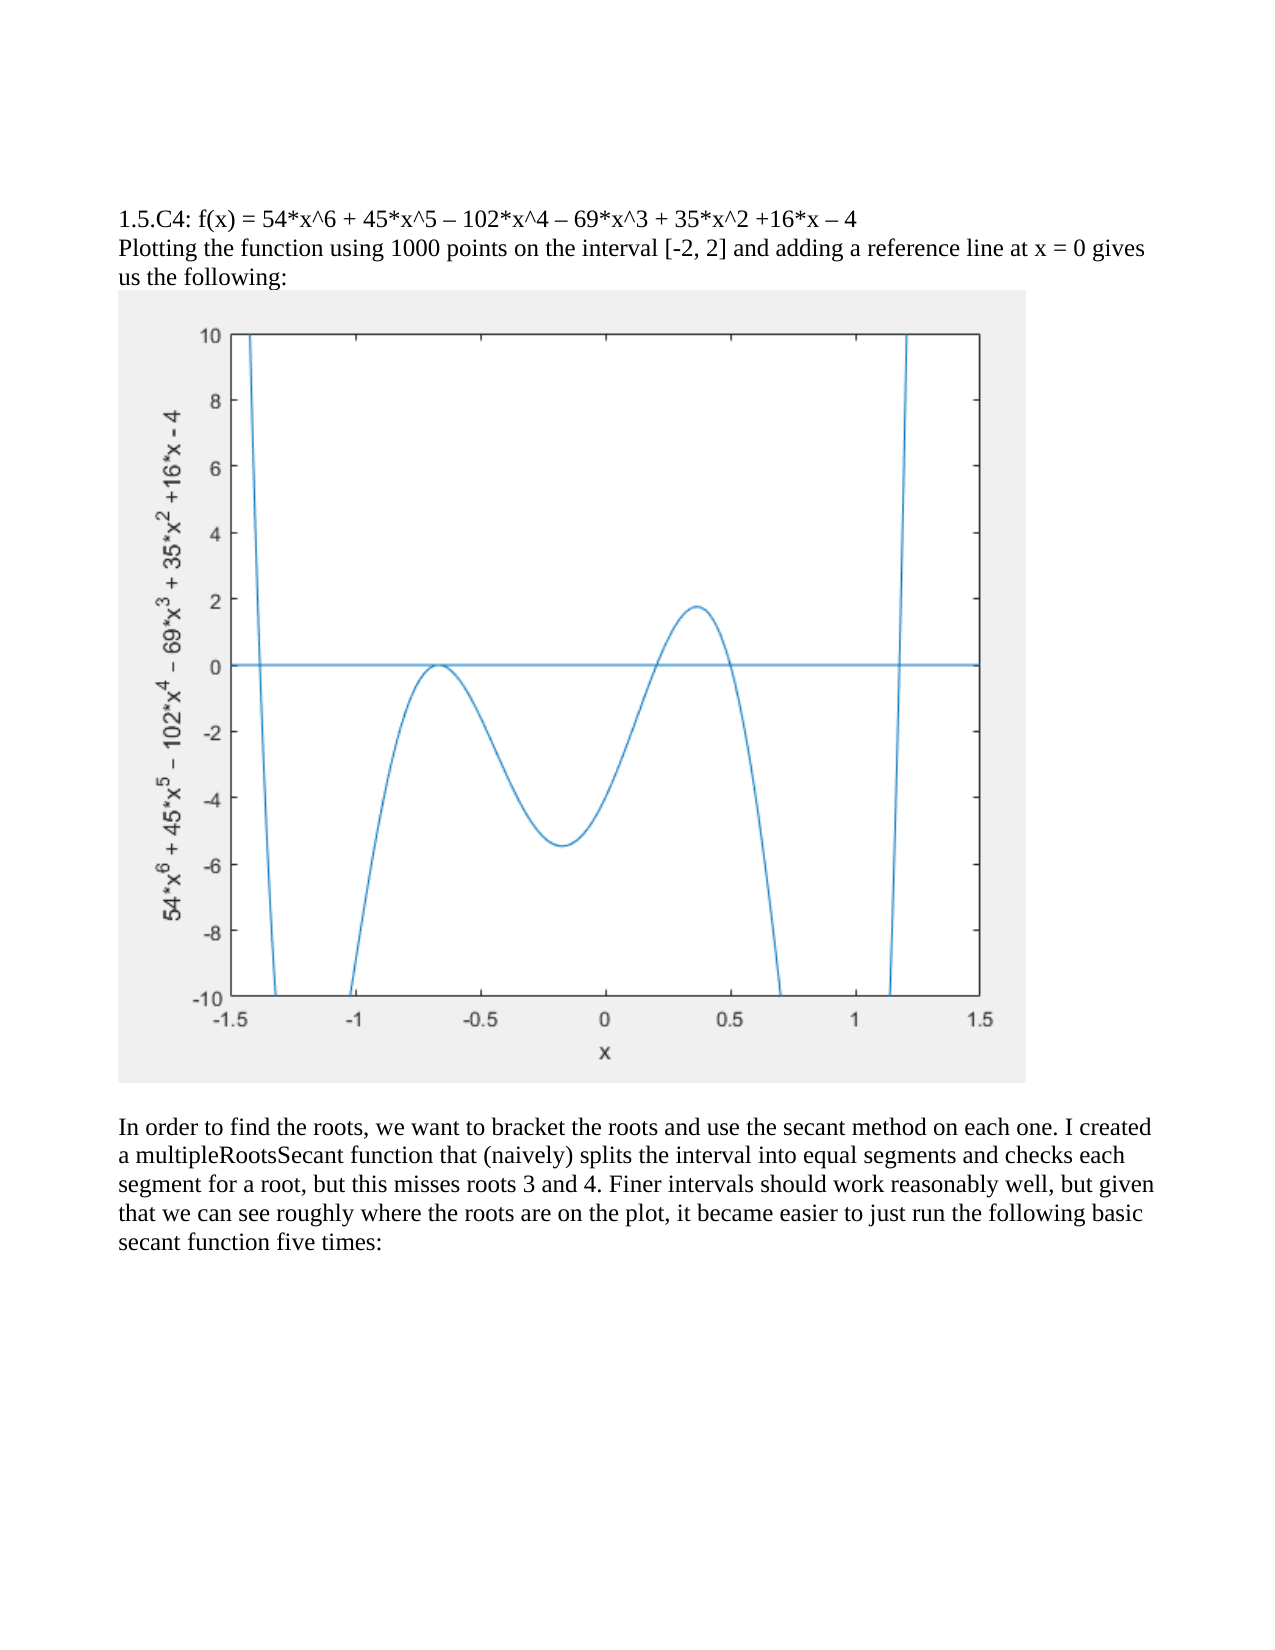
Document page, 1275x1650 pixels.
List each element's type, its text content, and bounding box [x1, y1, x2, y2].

text In order to find the roots, we want to bracket the roots and use the secant method on each one. I created a multipleRootsSecant function that (naively) splits the interval into equal segments and checks each segment for a root, but this misses roots 3 and 4. Finer intervals should work reasonably well, but given that we can see roughly where the roots are on the plot, it became easier to just run the following basic secant function five times: [118, 1112, 1157, 1255]
text Plotting the function using 1000 points on the interval [-2, 2] and adding a reference line at x = 0 gives us the following: [118, 233, 1157, 291]
text 1.5.C4: f(x) = 54*x^6 + 45*x^5 – 102*x^4 – 69*x^3 + 35*x^2 +16*x – 4 [118, 204, 1157, 233]
